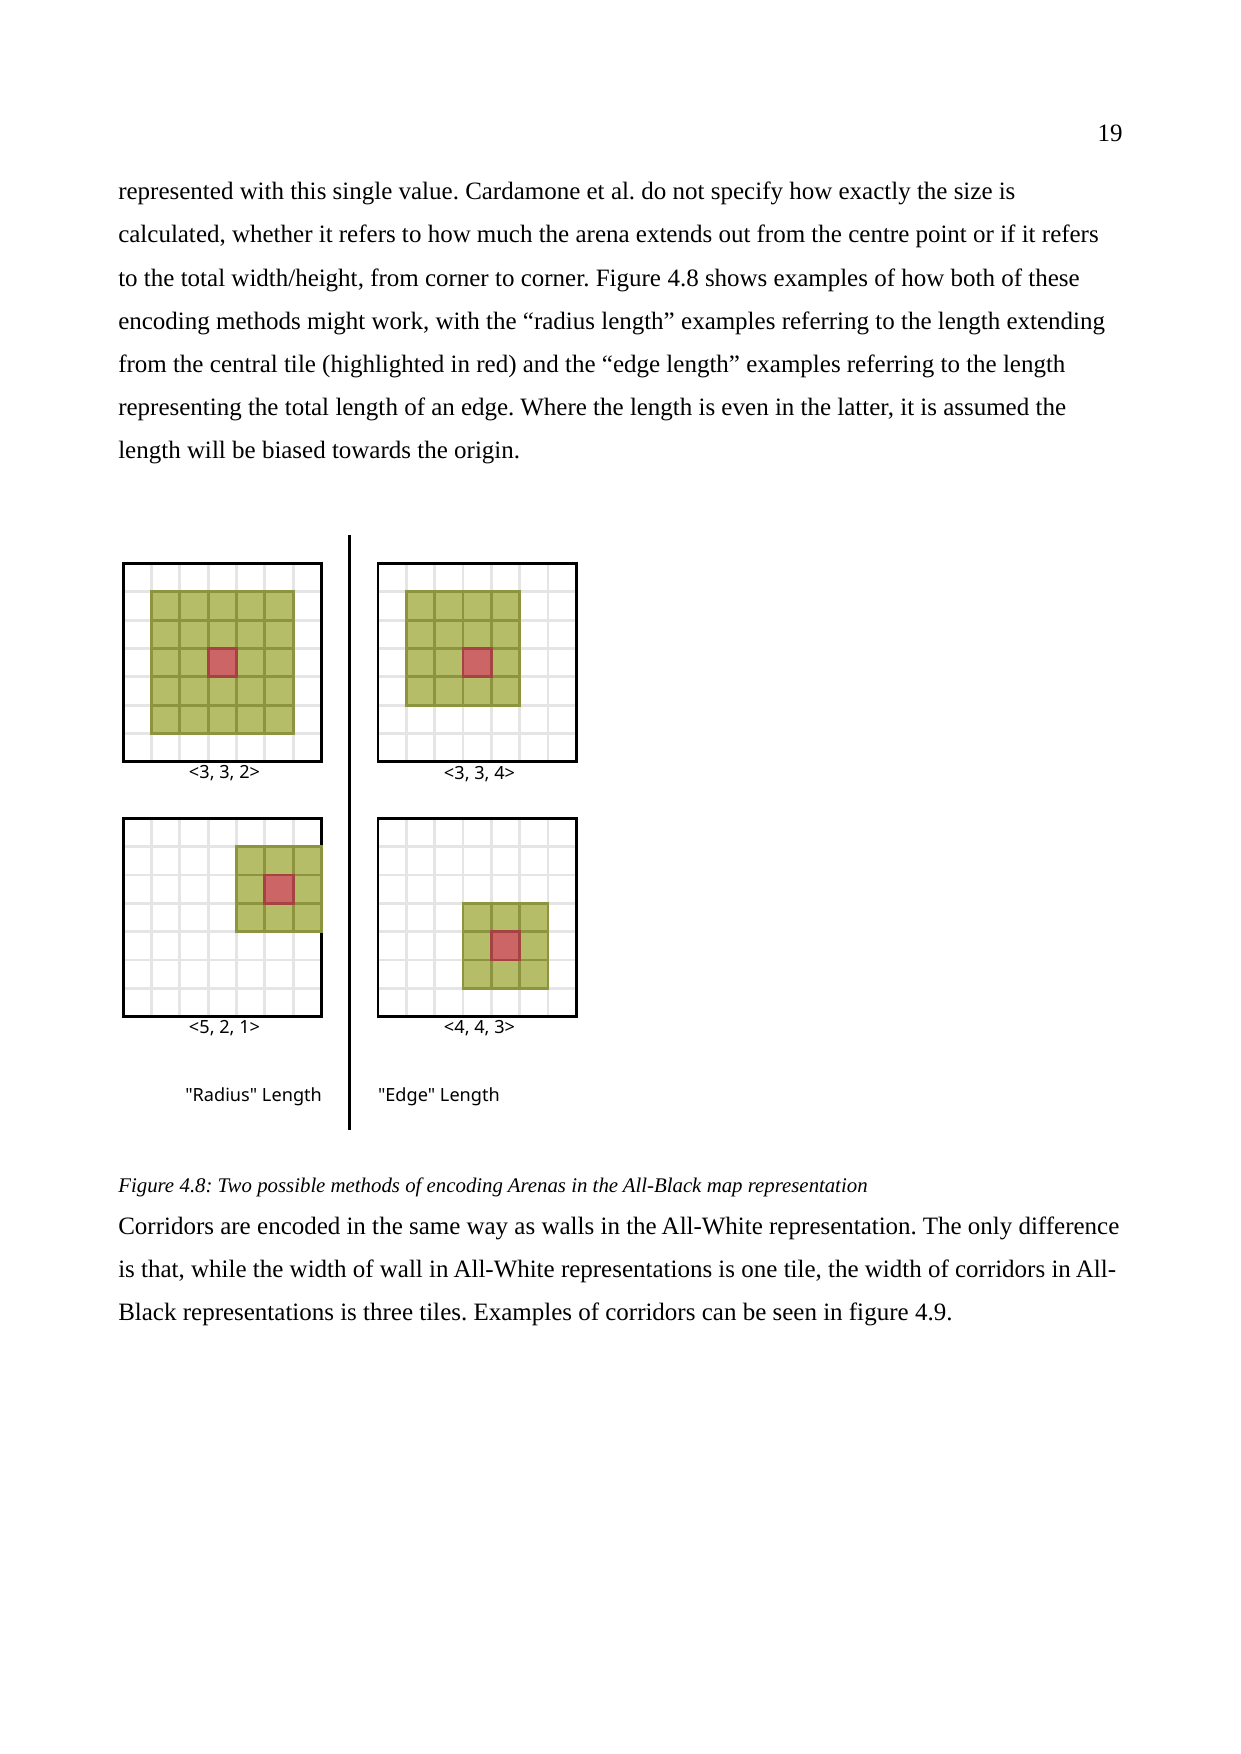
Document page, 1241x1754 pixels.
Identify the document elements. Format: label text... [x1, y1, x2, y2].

text Figure 4.8: Two possible methods of encoding Arenas in the All-Black map representation [118, 1173, 1122, 1197]
text Corridors are encoded in the same way as walls in the All-White representation. The only difference is that, while the width of wall in All-White representations is one tile, the width of corridors in All-Black representations is three tiles. Examples of corridors can be seen in figure 4.9. [118, 1211, 1122, 1326]
text represented with this single value. Cardamone et al. do not specify how exactly the size is calculated, whether it refers to how much the arena extends out from the centre point or if it refers to the total width/height, from corner to corner. Figure 4.8 shows examples of how both of these encoding methods might work, with the “radius length” examples referring to the length extending from the central tile (highlighted in red) and the “edge length” examples referring to the length representing the total length of an edge. Where the length is even in the latter, it is assumed the length will be biased towards the origin. [118, 176, 1122, 464]
